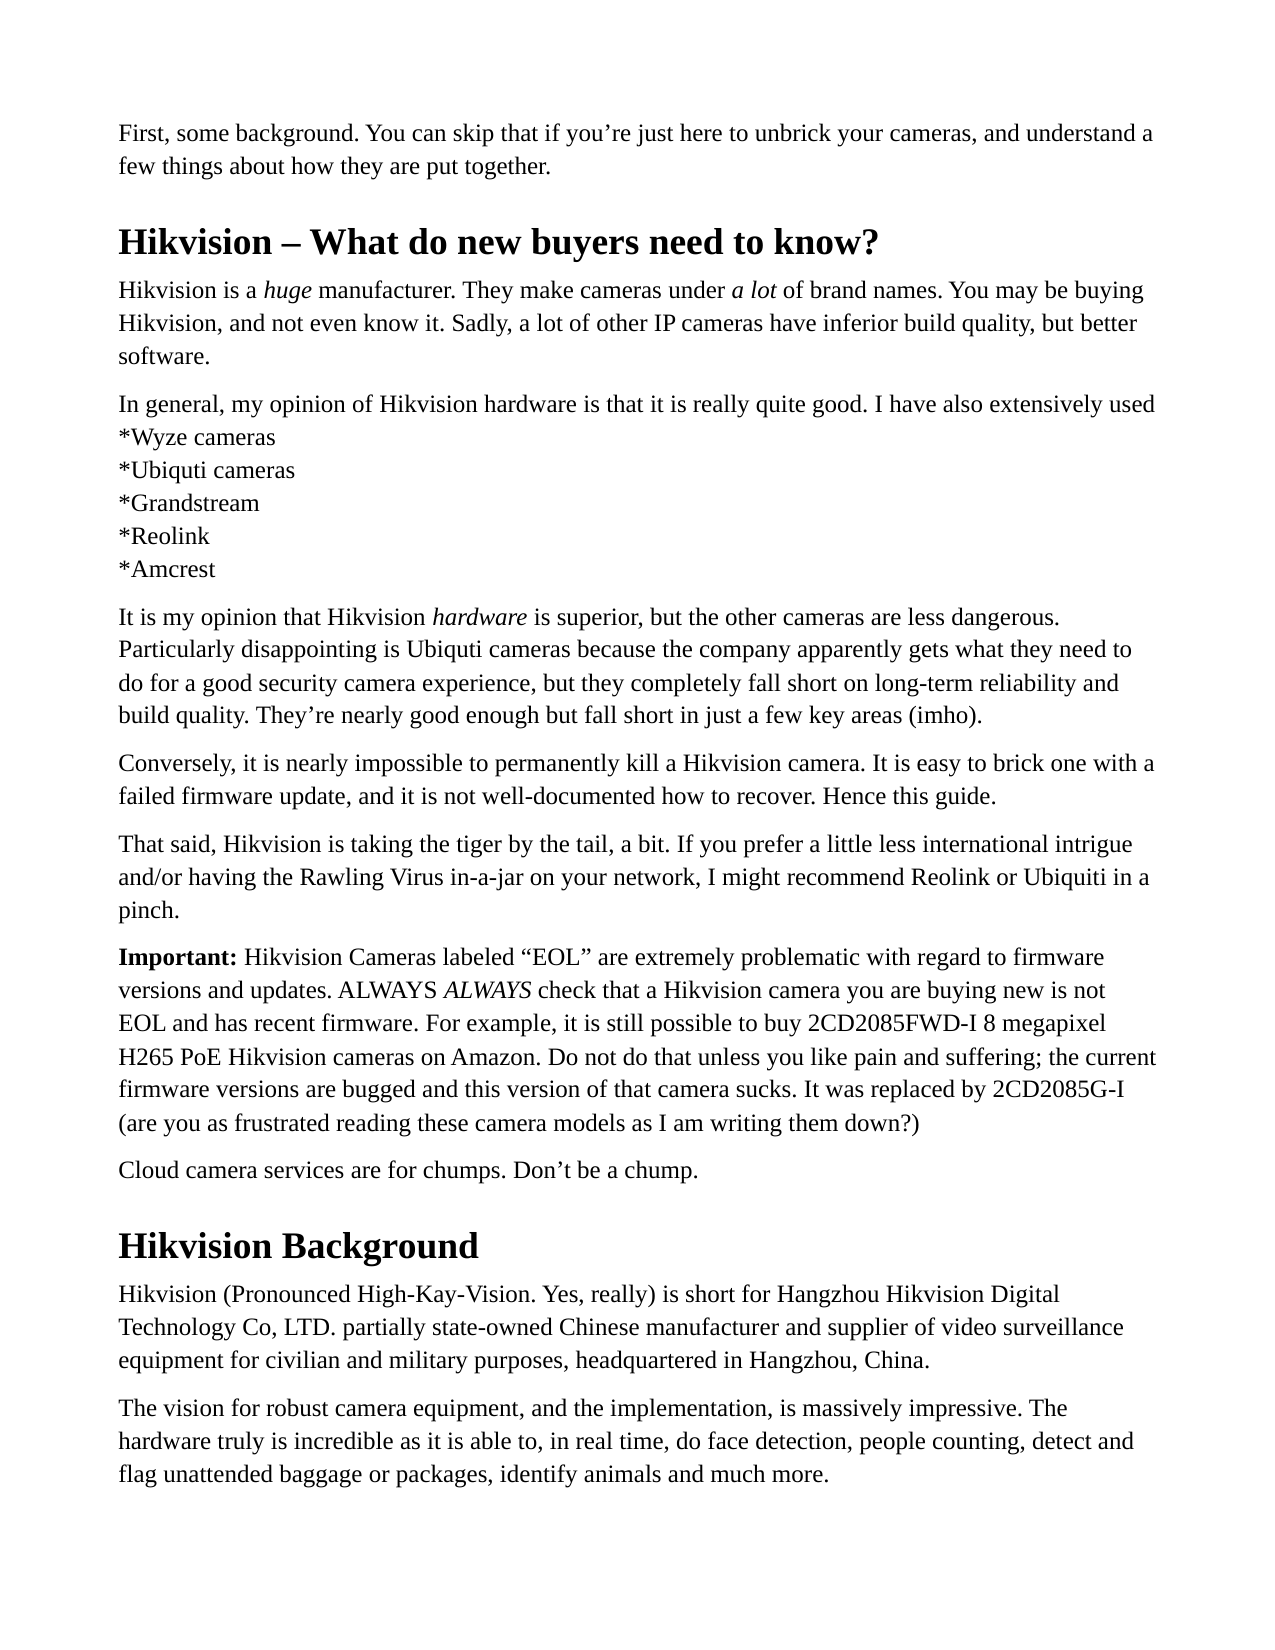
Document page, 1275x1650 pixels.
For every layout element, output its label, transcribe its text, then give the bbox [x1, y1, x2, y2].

text Cloud camera services are for chumps. Don’t be a chump. [118, 1155, 1157, 1184]
subtitle Hikvision – What do new buyers need to know? [118, 219, 1157, 263]
text The vision for robust camera equipment, and the implementation, is massively impressive. The hardware truly is incredible as it is able to, in real time, do face detection, people counting, detect and flag unattended baggage or packages, identify animals and much more. [118, 1393, 1157, 1488]
text That said, Hikvision is taking the tiger by the tail, a bit. If you prefer a little less international intrigue and/or having the Rawling Virus in-a-jar on your network, I might recommend Reolink or Ubiquiti in a pinch. [118, 829, 1157, 924]
text Important: Hikvision Cameras labeled “EOL” are extremely problematic with regard to firmware versions and updates. ALWAYS ALWAYS check that a Hikvision camera you are buying new is not EOL and has recent firmware. For example, it is still possible to buy 2CD2085FWD-I 8 megapixel H265 PoE Hikvision cameras on Amazon. Do not do that unless you like pain and suffering; the current firmware versions are bugged and this version of that camera sucks. It was replaced by 2CD2085G-I (are you as frustrated reading these camera models as I am writing them down?) [118, 942, 1157, 1136]
text Hikvision is a huge manufacturer. They make cameras under a lot of brand names. You may be buying Hikvision, and not even know it. Sadly, a lot of other IP cameras have inferior build quality, but better software. [118, 275, 1157, 370]
text In general, my opinion of Hikvision hardware is that it is really quite good. I have also extensively used *Wyze cameras *Ubiquti cameras *Grandstream *Reolink *Amcrest [118, 389, 1157, 583]
text Conversely, it is nearly impossible to permanently kill a Hikvision camera. It is easy to brick one with a failed firmware update, and it is not well-documented how to recover. Hence this guide. [118, 748, 1157, 810]
text First, some background. You can skip that if you’re just here to unbrick your cameras, and understand a few things about how they are put together. [118, 118, 1157, 180]
text It is my opinion that Hikvision hardware is superior, but the other cameras are less dangerous. Particularly disappointing is Ubiquti cameras because the company apparently gets what they need to do for a good security camera experience, but they completely fall short on long-term reliability and build quality. They’re nearly good enough but fall short in just a few key areas (imho). [118, 602, 1157, 729]
subtitle Hikvision Background [118, 1224, 1157, 1267]
text Hikvision (Pronounced High-Kay-Vision. Yes, really) is short for Hangzhou Hikvision Digital Technology Co, LTD. partially state-owned Chinese manufacturer and supplier of video surveillance equipment for civilian and military purposes, headquartered in Hangzhou, China. [118, 1279, 1157, 1374]
